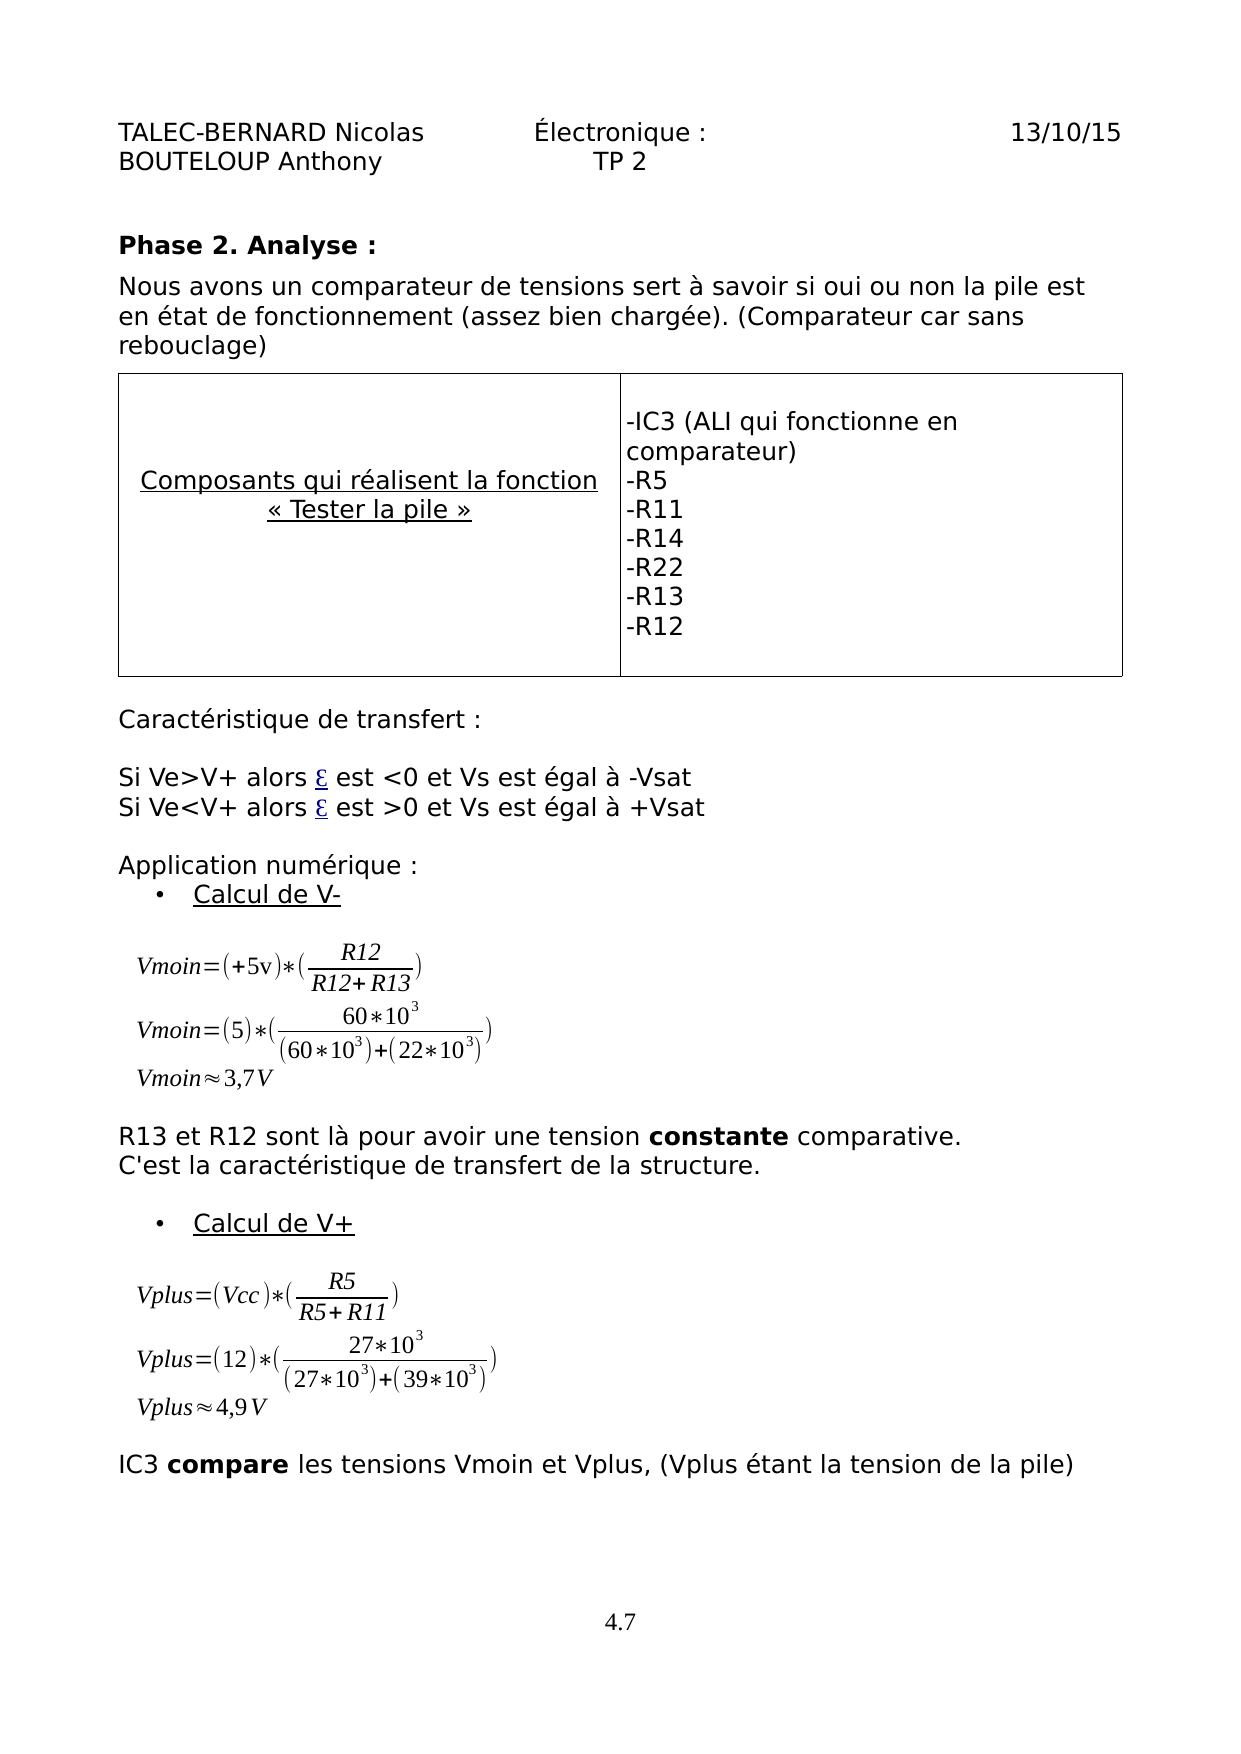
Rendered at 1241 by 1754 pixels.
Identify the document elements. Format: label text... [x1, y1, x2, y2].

text Application numérique : [118, 851, 1122, 880]
table_header Composants qui réalisent la fonction « Tester la pile » [119, 374, 620, 676]
text IC3 compare les tensions Vmoin et Vplus, (Vplus étant la tension de la pile) [118, 1451, 1122, 1480]
text Nous avons un comparateur de tensions sert à savoir si oui ou non la pile est en état de fonctionnement (assez bien chargée). (Comparateur car sans rebouclage) [118, 273, 1122, 360]
list Calcul de V+ [156, 1209, 1122, 1238]
text R13 et R12 sont là pour avoir une tension constante comparative. [118, 1122, 1122, 1151]
text Si Ve<V+ alors Ɛ est >0 et Vs est égal à +Vsat [118, 793, 1122, 822]
text Caractéristique de transfert : [118, 705, 1122, 734]
list Calcul de V- [156, 880, 1122, 909]
subtitle Phase 2. Analyse : [118, 231, 1122, 260]
text Si Ve>V+ alors Ɛ est <0 et Vs est égal à -Vsat [118, 763, 1122, 793]
table_header -IC3 (ALI qui fonctionne en comparateur) -R5 -R11 -R14 -R22 -R13 -R12 [621, 374, 1122, 676]
text C'est la caractéristique de transfert de la structure. [118, 1151, 1122, 1180]
